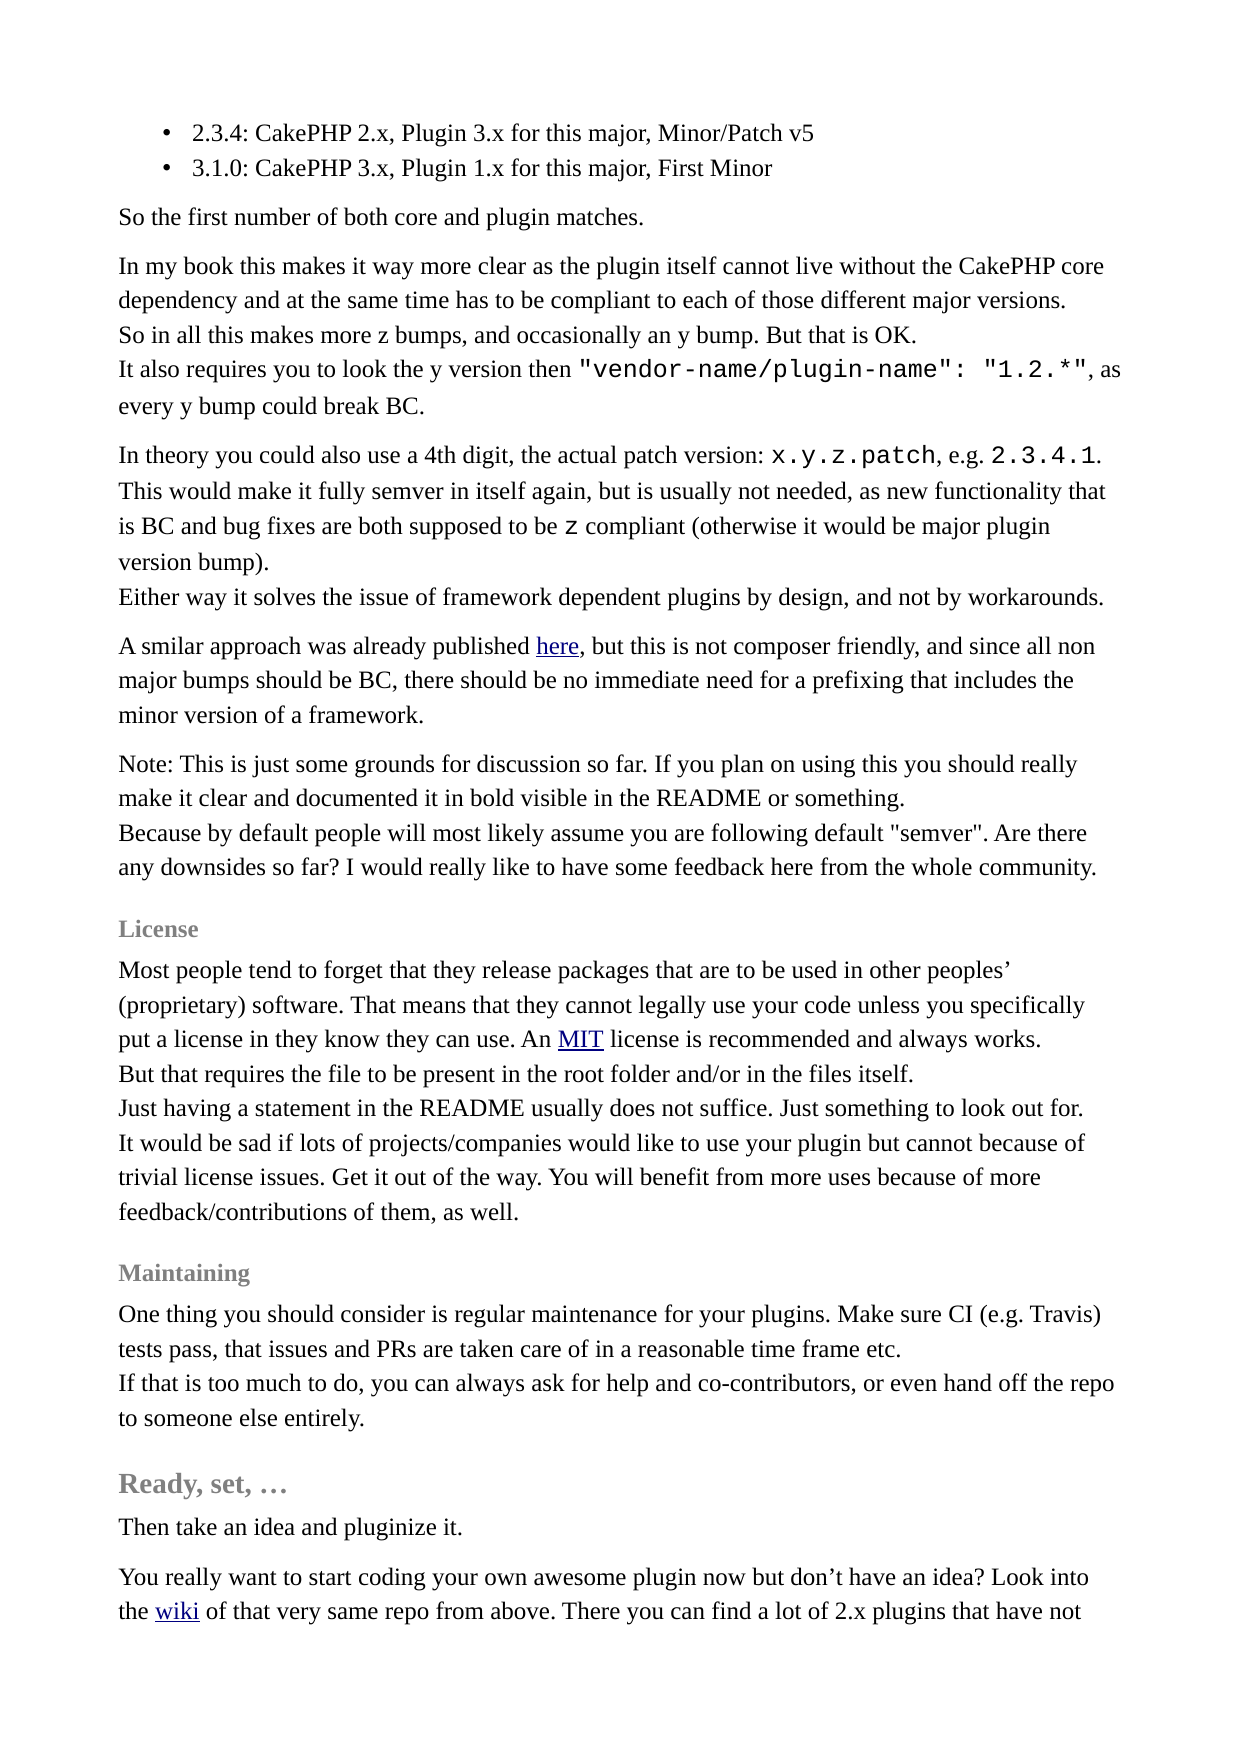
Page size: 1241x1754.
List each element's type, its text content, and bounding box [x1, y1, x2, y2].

subtitle Maintaining [118, 1258, 1122, 1287]
text A smilar approach was already published here, but this is not composer friendly, and since all non major bumps should be BC, there should be no immediate need for a prefixing that includes the minor version of a framework. [118, 631, 1122, 729]
list 2.3.4: CakePHP 2.x, Plugin 3.x for this major, Minor/Patch v5 [162, 118, 1122, 147]
text Most people tend to forget that they release packages that are to be used in other peoples’ (proprietary) software. That means that they cannot legally use your code unless you specifically put a license in they know they can use. An MIT license is recommended and always works. But that requires the file to be present in the root folder and/or in the files itself. Just having a statement in the README usually does not suffice. Just something to look out for. It would be sad if lots of projects/companies would like to use your plugin but cannot because of trivial license issues. Get it out of the way. You will benefit from more uses because of more feedback/contributions of them, as well. [118, 955, 1122, 1225]
text You really want to start coding your own awesome plugin now but don’t have an idea? Look into the wiki of that very same repo from above. There you can find a lot of 2.x plugins that have not [118, 1562, 1122, 1625]
subtitle License [118, 914, 1122, 943]
text In my book this makes it way more clear as the plugin itself cannot live without the CakePHP core dependency and at the same time has to be compliant to each of those different major versions. So in all this makes more z bumps, and occasionally an y bump. But that is OK. It also requires you to look the y version then "vendor-name/plugin-name": "1.2.*", as every y bump could break BC. [118, 251, 1122, 419]
text In theory you could also use a 4th digit, the actual patch version: x.y.z.patch, e.g. 2.3.4.1. This would make it fully semver in itself again, but is usually not needed, as new functionality that is BC and bug fixes are both supposed to be z compliant (otherwise it would be major plugin version bump). Either way it solves the issue of framework dependent plugins by design, and not by workarounds. [118, 440, 1122, 611]
text Note: This is just some grounds for discussion so far. If you plan on using this you should really make it clear and documented it in bold visible in the README or something. Because by default people will most likely assume you are following default "semver". Are there any downsides so far? I would really like to have some feedback here from the whole community. [118, 749, 1122, 881]
list 3.1.0: CakePHP 3.x, Plugin 1.x for this major, First Minor [162, 153, 1122, 181]
subtitle Ready, set, … [118, 1466, 1122, 1500]
text Then take an idea and pluginize it. [118, 1512, 1122, 1541]
text So the first number of both core and plugin matches. [118, 202, 1122, 230]
text One thing you should consider is regular maintenance for your plugins. Make sure CI (e.g. Travis) tests pass, that issues and PRs are taken care of in a reasonable time frame etc. If that is too much to do, you can always ask for help and co-contributors, or even hand off the repo to someone else entirely. [118, 1299, 1122, 1432]
